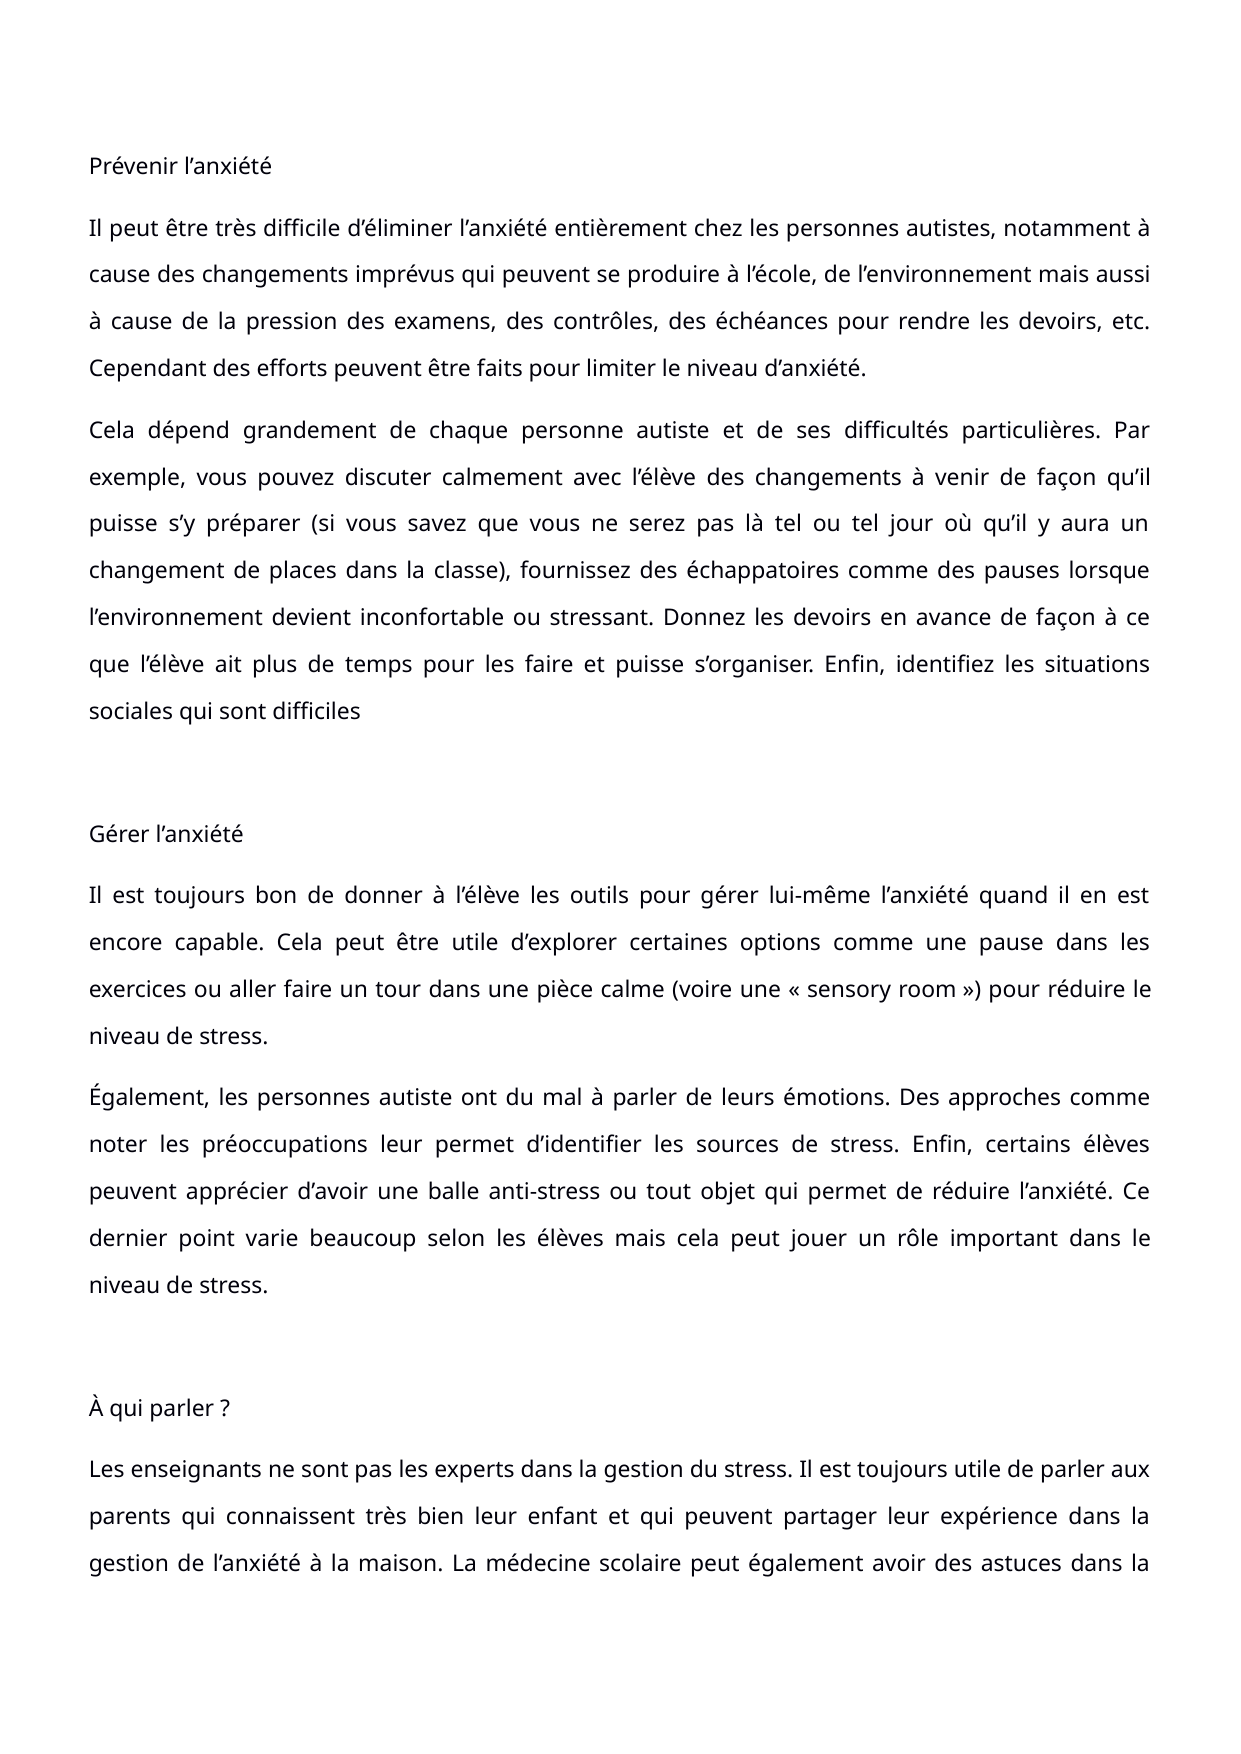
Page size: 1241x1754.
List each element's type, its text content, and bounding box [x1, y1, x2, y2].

text À qui parler ? [88, 1392, 1152, 1423]
text Il peut être très difficile d’éliminer l’anxiété entièrement chez les personnes autistes, notamment à cause des changements imprévus qui peuvent se produire à l’école, de l’environnement mais aussi à cause de la pression des examens, des contrôles, des échéances pour rendre les devoirs, etc. Cependant des efforts peuvent être faits pour limiter le niveau d’anxiété. [88, 211, 1152, 383]
text Gérer l’anxiété [88, 818, 1152, 849]
text Cela dépend grandement de chaque personne autiste et de ses difficultés particulières. Par exemple, vous pouvez discuter calmement avec l’élève des changements à venir de façon qu’il puisse s’y préparer (si vous savez que vous ne serez pas là tel ou tel jour où qu’il y aura un changement de places dans la classe), fournissez des échappatoires comme des pauses lorsque l’environnement devient inconfortable ou stressant. Donnez les devoirs en avance de façon à ce que l’élève ait plus de temps pour les faire et puisse s’organiser. Enfin, identifiez les situations sociales qui sont difficiles [88, 413, 1152, 726]
text Également, les personnes autiste ont du mal à parler de leurs émotions. Des approches comme noter les préoccupations leur permet d’identifier les sources de stress. Enfin, certains élèves peuvent apprécier d’avoir une balle anti-stress ou tout objet qui permet de réduire l’anxiété. Ce dernier point varie beaucoup selon les élèves mais cela peut jouer un rôle important dans le niveau de stress. [88, 1081, 1152, 1300]
text Les enseignants ne sont pas les experts dans la gestion du stress. Il est toujours utile de parler aux parents qui connaissent très bien leur enfant et qui peuvent partager leur expérience dans la gestion de l’anxiété à la maison. La médecine scolaire peut également avoir des astuces dans la [88, 1453, 1152, 1578]
text Prévenir l’anxiété [88, 150, 1152, 181]
text Il est toujours bon de donner à l’élève les outils pour gérer lui-même l’anxiété quand il en est encore capable. Cela peut être utile d’explorer certaines options comme une pause dans les exercices ou aller faire un tour dans une pièce calme (voire une « sensory room ») pour réduire le niveau de stress. [88, 879, 1152, 1051]
